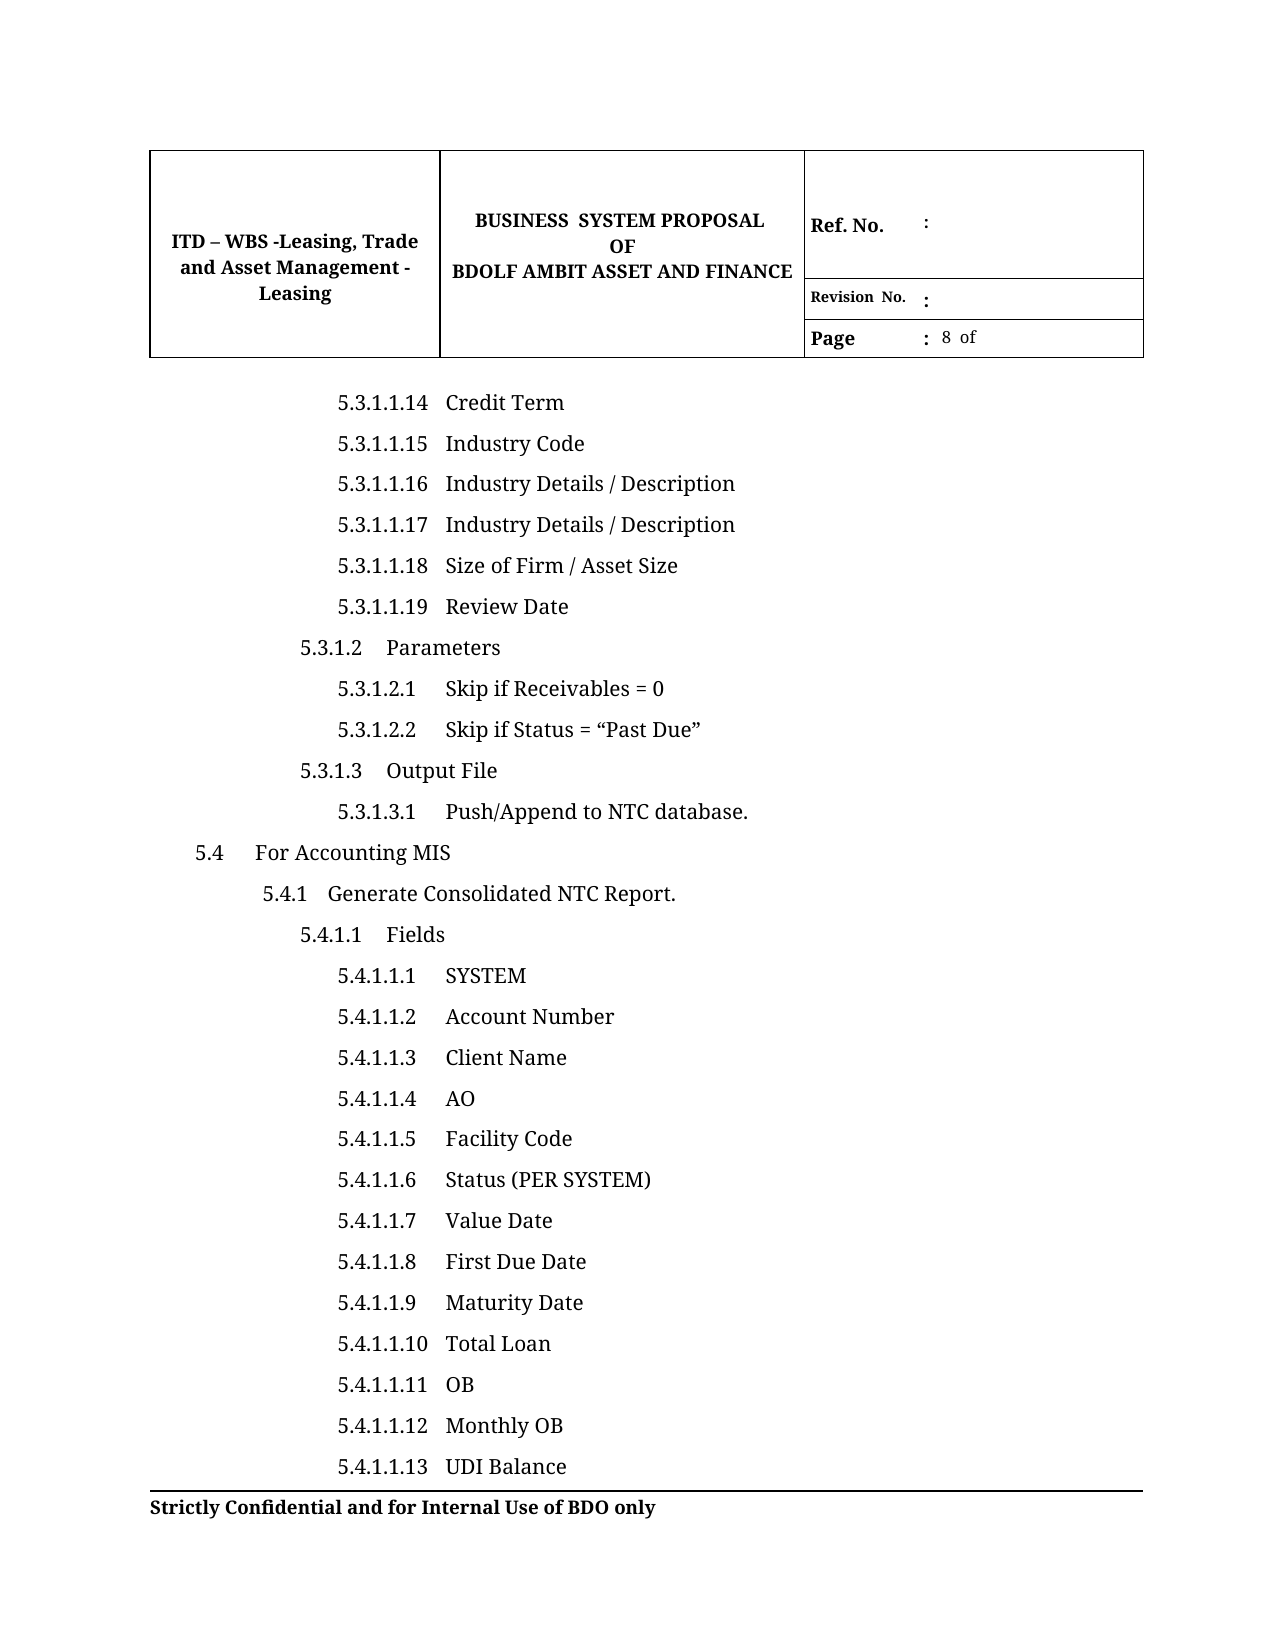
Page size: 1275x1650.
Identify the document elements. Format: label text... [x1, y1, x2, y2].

list Account Number [337, 1002, 1143, 1030]
list Facility Code [337, 1124, 1143, 1153]
list Monthly OB [337, 1411, 1143, 1439]
list Industry Code [337, 429, 1143, 457]
list Skip if Receivables = 0 [337, 674, 1143, 703]
list Status (PER SYSTEM) [337, 1166, 1143, 1194]
list Push/Append to NTC database. [337, 797, 1143, 826]
list AO [337, 1084, 1143, 1112]
list First Due Date [337, 1247, 1143, 1276]
list Credit Term [337, 388, 1143, 416]
list For Accounting MIS [195, 838, 1143, 866]
list Industry Details / Description [337, 469, 1143, 498]
list Parameters [300, 633, 1143, 662]
list Fields [300, 920, 1143, 948]
list SYSTEM [337, 961, 1143, 989]
list Total Loan [337, 1329, 1143, 1358]
list Output File [300, 756, 1143, 784]
list Review Date [337, 592, 1143, 621]
list Value Date [337, 1206, 1143, 1235]
list Client Name [337, 1043, 1143, 1071]
list Generate Consolidated NTC Report. [262, 879, 1143, 907]
list UDI Balance [337, 1452, 1143, 1481]
list OB [337, 1370, 1143, 1399]
list Skip if Status = “Past Due” [337, 715, 1143, 744]
list Maturity Date [337, 1288, 1143, 1317]
list Size of Firm / Asset Size [337, 551, 1143, 580]
list Industry Details / Description [337, 511, 1143, 539]
